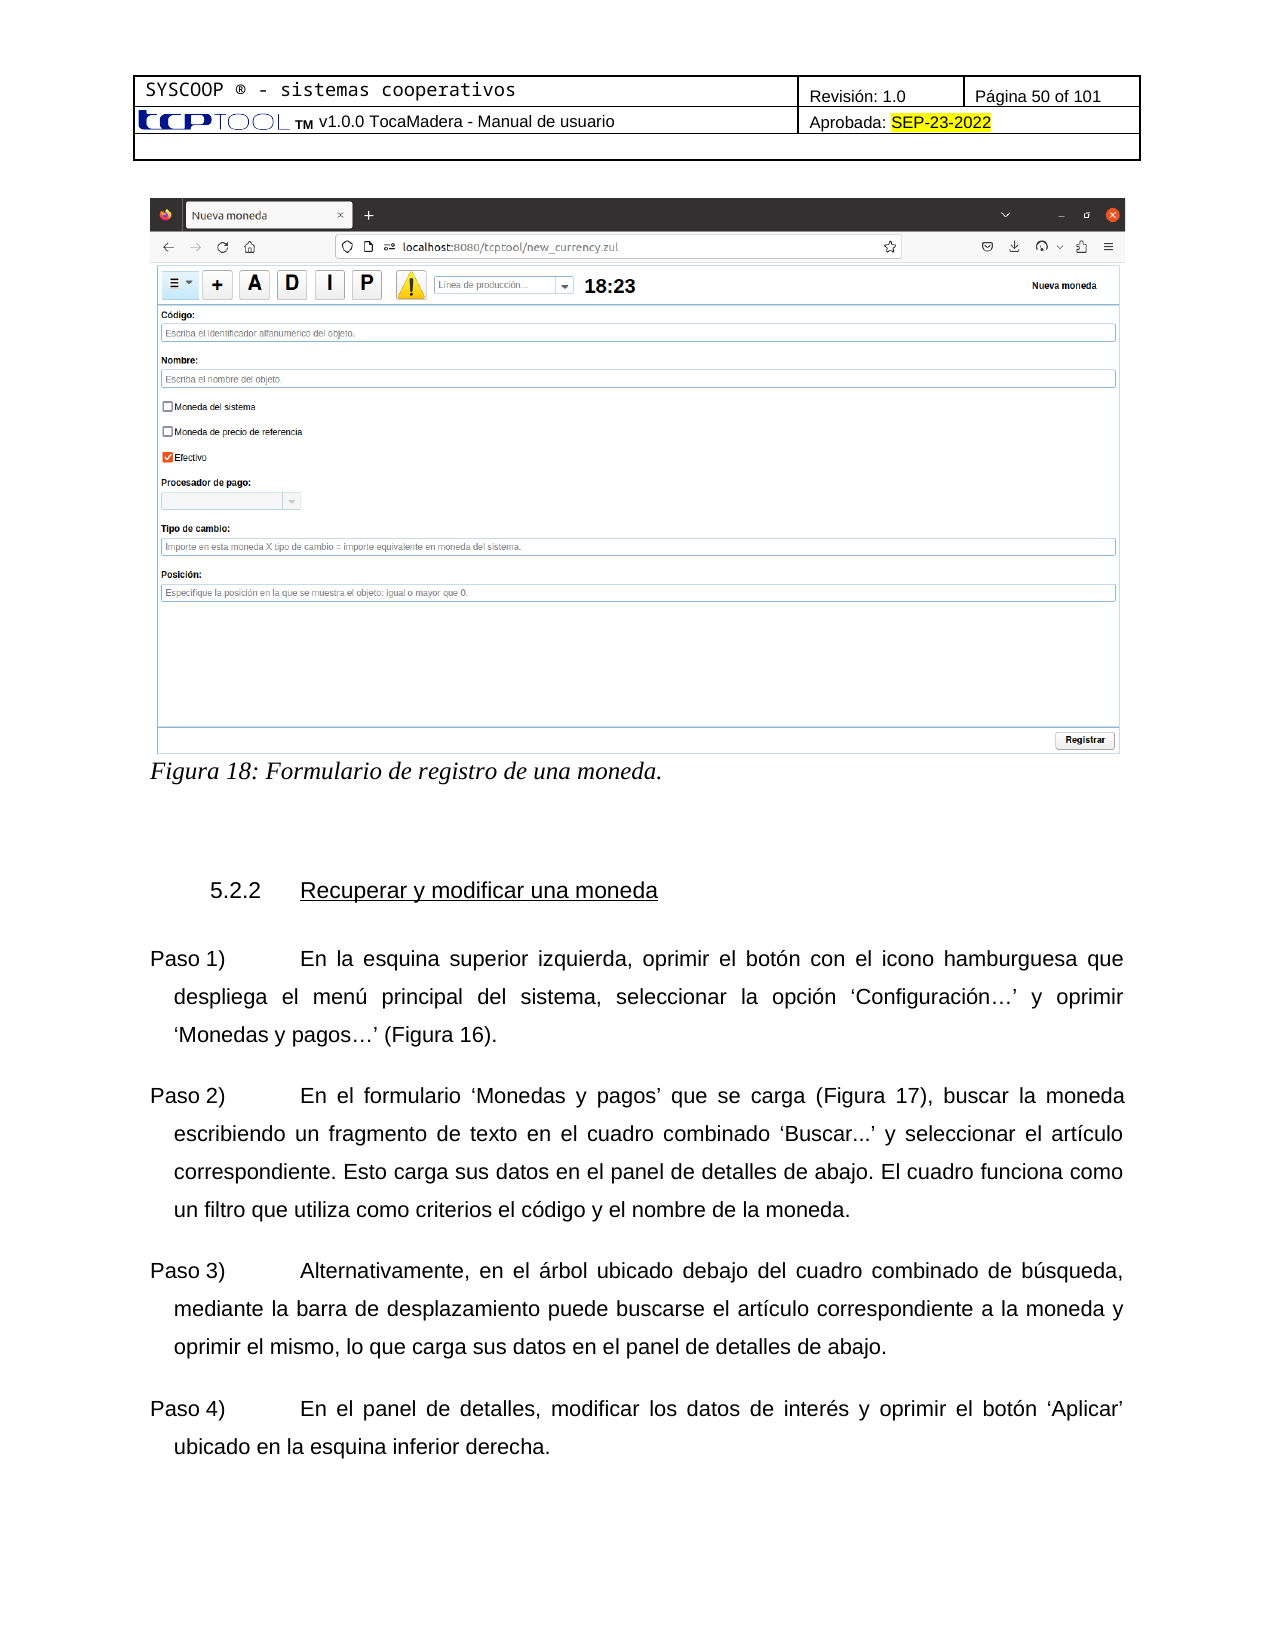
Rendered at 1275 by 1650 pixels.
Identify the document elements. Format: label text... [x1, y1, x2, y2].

list En el formulario ‘Monedas y pagos’ que se carga (Figura 17), buscar la moneda escribiendo un fragmento de texto en el cuadro combinado ‘Buscar...’ y seleccionar el artículo correspondiente. Esto carga sus datos en el panel de detalles de abajo. El cuadro funciona como un filtro que utiliza como criterios el código y el nombre de la moneda. [150, 1083, 1125, 1222]
list Alternativamente, en el árbol ubicado debajo del cuadro combinado de búsqueda, mediante la barra de desplazamiento puede buscarse el artículo correspondiente a la moneda y oprimir el mismo, lo que carga sus datos en el panel de detalles de abajo. [150, 1258, 1125, 1359]
text Figura 18: Formulario de registro de una moneda. [150, 757, 1125, 785]
picture [138, 110, 290, 130]
picture [150, 198, 1125, 757]
list En la esquina superior izquierda, oprimir el botón con el icono hamburguesa que despliega el menú principal del sistema, seleccionar la opción ‘Configuración…’ y oprimir ‘Monedas y pagos…’ (Figura 16). [150, 946, 1125, 1047]
list En el panel de detalles, modificar los datos de interés y oprimir el botón ‘Aplicar’ ubicado en la esquina inferior derecha. [150, 1396, 1125, 1459]
subtitle Recuperar y modificar una moneda [210, 877, 1125, 904]
